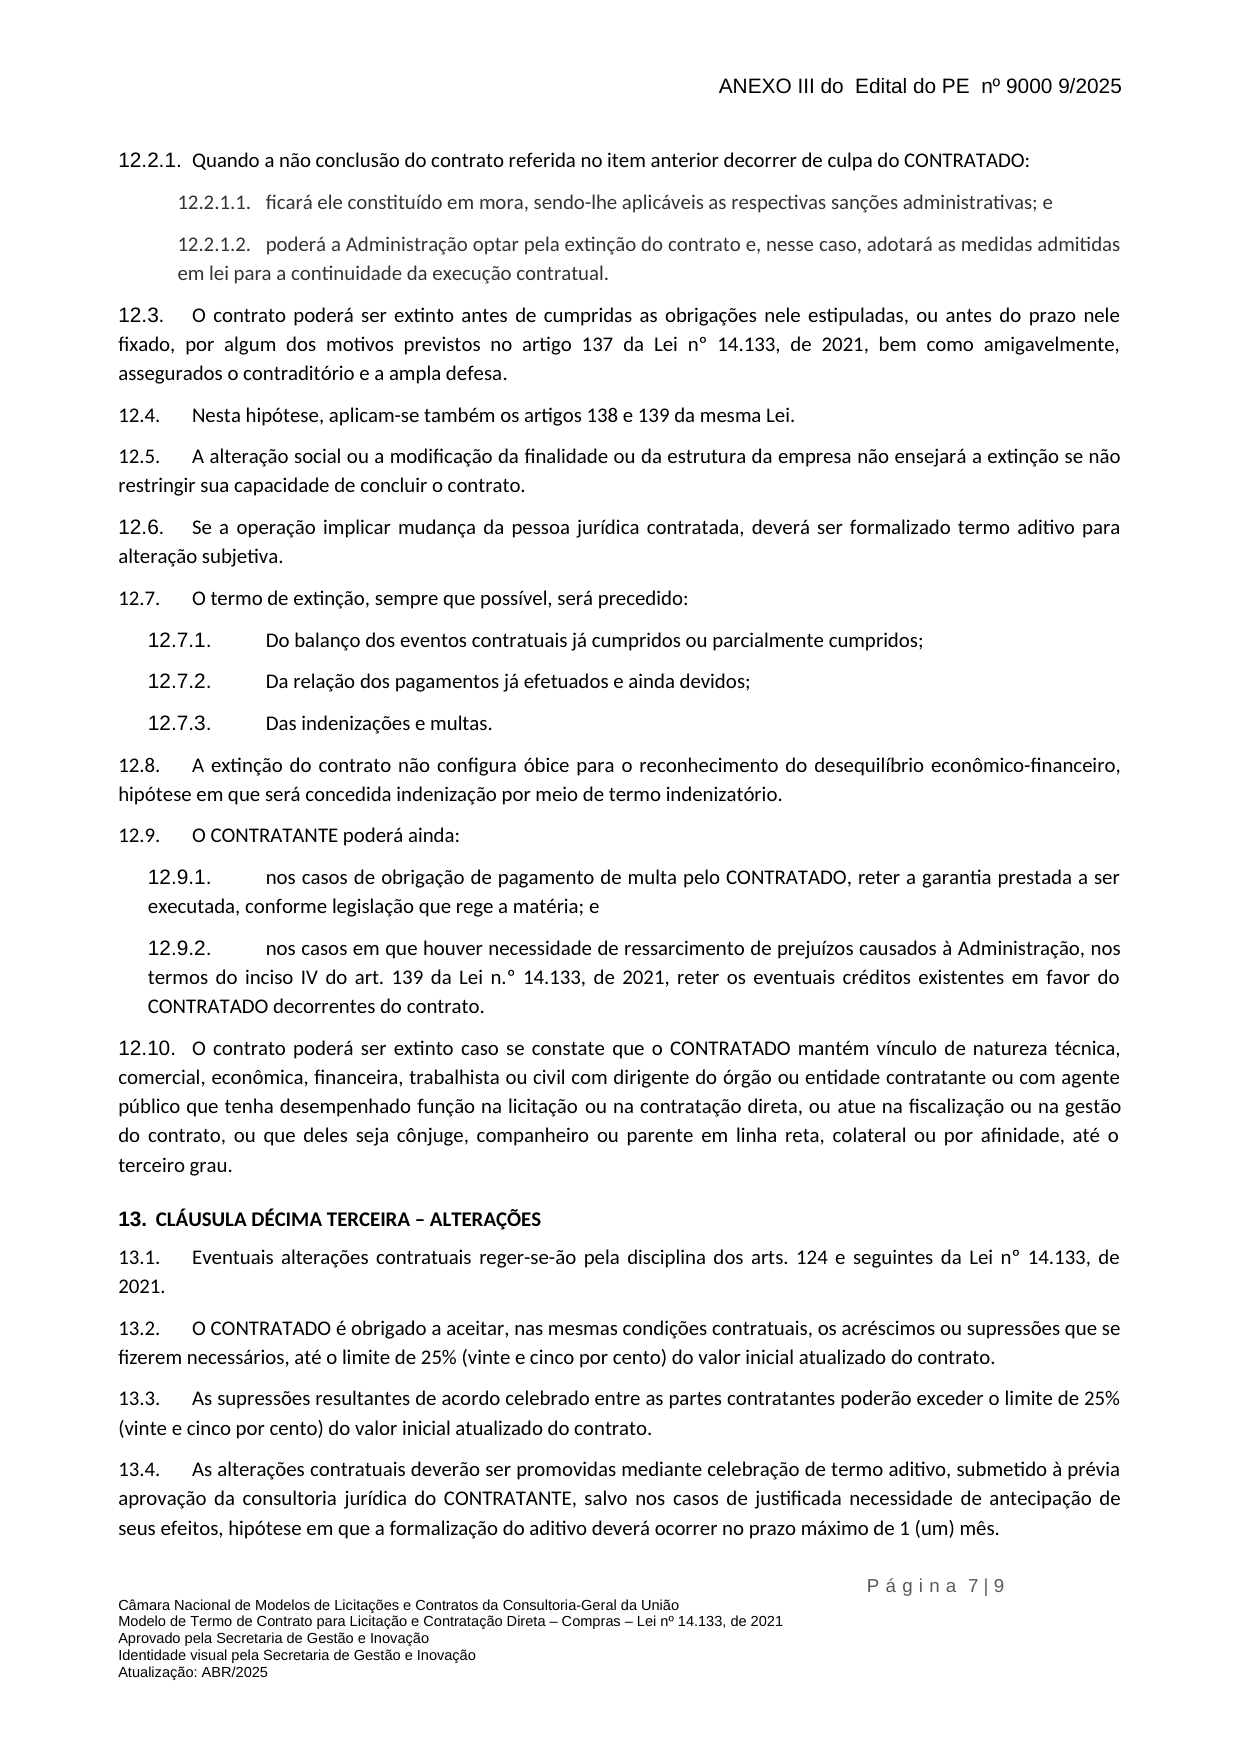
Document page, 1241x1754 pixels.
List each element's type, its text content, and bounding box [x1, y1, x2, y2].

list poderá a Administração optar pela extinção do contrato e, nesse caso, adotará as medidas admitidas em lei para a continuidade da execução contratual. [177, 231, 1122, 286]
list Do balanço dos eventos contratuais já cumpridos ou parcialmente cumpridos; [148, 627, 1122, 652]
list A extinção do contrato não configura óbice para o reconhecimento do desequilíbrio econômico-financeiro, hipótese em que será concedida indenização por meio de termo indenizatório. [118, 752, 1122, 806]
list As alterações contratuais deverão ser promovidas mediante celebração de termo aditivo, submetido à prévia aprovação da consultoria jurídica do CONTRATANTE, salvo nos casos de justificada necessidade de antecipação de seus efeitos, hipótese em que a formalização do aditivo deverá ocorrer no prazo máximo de 1 (um) mês. [118, 1456, 1122, 1540]
list Nesta hipótese, aplicam-se também os artigos 138 e 139 da mesma Lei. [118, 402, 1122, 427]
list A alteração social ou a modificação da finalidade ou da estrutura da empresa não ensejará a extinção se não restringir sua capacidade de concluir o contrato. [118, 443, 1122, 498]
list Das indenizações e multas. [148, 710, 1122, 736]
list Eventuais alterações contratuais reger-se-ão pela disciplina dos arts. 124 e seguintes da Lei nº 14.133, de 2021. [118, 1244, 1122, 1298]
list Quando a não conclusão do contrato referida no item anterior decorrer de culpa do CONTRATADO: [118, 148, 1122, 173]
list As supressões resultantes de acordo celebrado entre as partes contratantes poderão exceder o limite de 25% (vinte e cinco por cento) do valor inicial atualizado do contrato. [118, 1386, 1122, 1440]
list O termo de extinção, sempre que possível, será precedido: [118, 585, 1122, 611]
list nos casos em que houver necessidade de ressarcimento de prejuízos causados à Administração, nos termos do inciso IV do art. 139 da Lei n.º 14.133, de 2021, reter os eventuais créditos existentes em favor do CONTRATADO decorrentes do contrato. [148, 935, 1122, 1019]
list nos casos de obrigação de pagamento de multa pelo CONTRATADO, reter a garantia prestada a ser executada, conforme legislação que rege a matéria; e [148, 864, 1122, 919]
list Se a operação implicar mudança da pessoa jurídica contratada, deverá ser formalizado termo aditivo para alteração subjetiva. [118, 514, 1122, 569]
list CLÁUSULA DÉCIMA TERCEIRA – ALTERAÇÕES [118, 1206, 1122, 1231]
list O contrato poderá ser extinto caso se constate que o CONTRATADO mantém vínculo de natureza técnica, comercial, econômica, financeira, trabalhista ou civil com dirigente do órgão ou entidade contratante ou com agente público que tenha desempenhado função na licitação ou na contratação direta, ou atue na fiscalização ou na gestão do contrato, ou que deles seja cônjuge, companheiro ou parente em linha reta, colateral ou por afinidade, até o terceiro grau. [118, 1035, 1122, 1177]
list O CONTRATANTE poderá ainda: [118, 823, 1122, 848]
list O contrato poderá ser extinto antes de cumpridas as obrigações nele estipuladas, ou antes do prazo nele fixado, por algum dos motivos previstos no artigo 137 da Lei nº 14.133, de 2021, bem como amigavelmente, assegurados o contraditório e a ampla defesa. [118, 302, 1122, 386]
list ficará ele constituído em mora, sendo-lhe aplicáveis as respectivas sanções administrativas; e [177, 189, 1122, 215]
list O CONTRATADO é obrigado a aceitar, nas mesmas condições contratuais, os acréscimos ou supressões que se fizerem necessários, até o limite de 25% (vinte e cinco por cento) do valor inicial atualizado do contrato. [118, 1315, 1122, 1369]
list Da relação dos pagamentos já efetuados e ainda devidos; [148, 668, 1122, 694]
